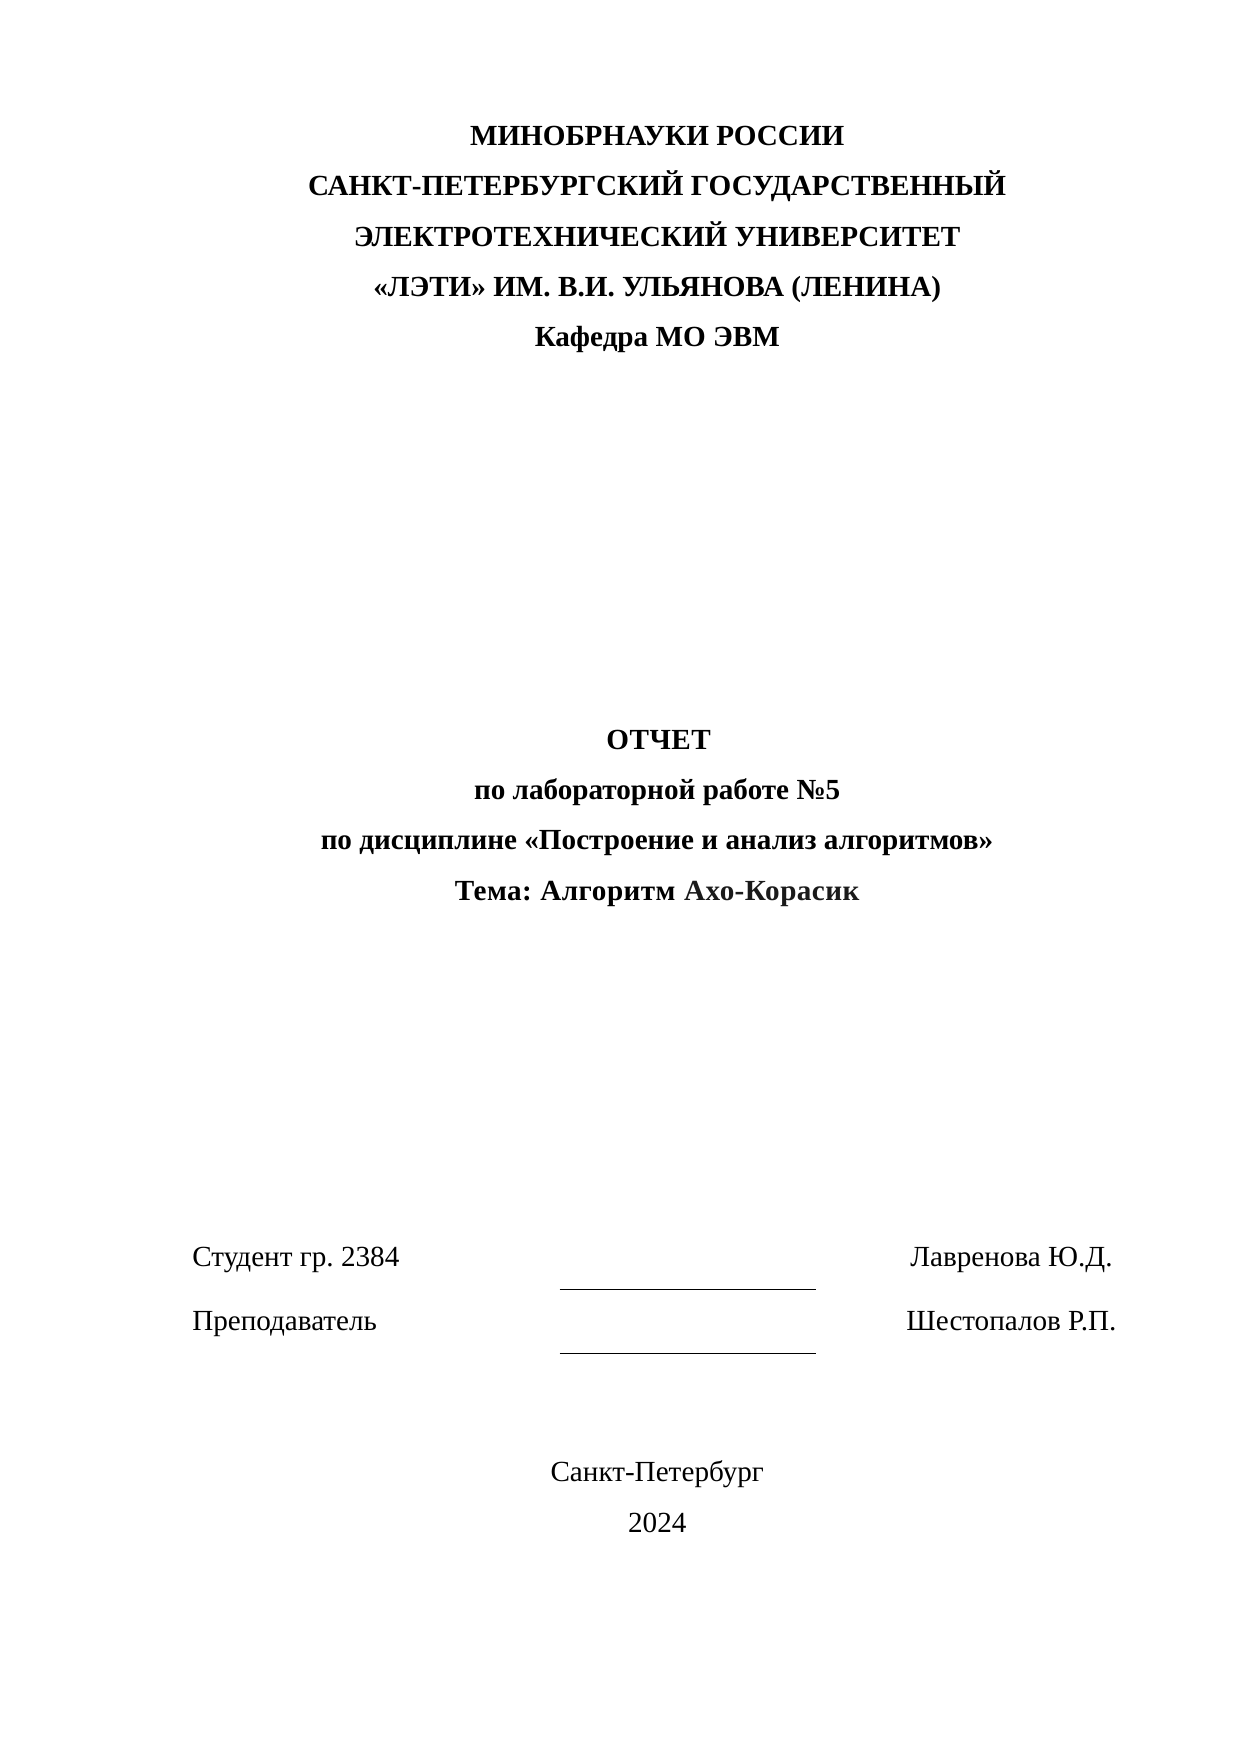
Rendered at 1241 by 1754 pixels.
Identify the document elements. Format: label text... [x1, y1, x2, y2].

table_cell Преподаватель [107, 1289, 559, 1353]
text Кафедра МО ЭВМ [118, 319, 1122, 353]
table_header Лавренова Ю.Д. [816, 1225, 1133, 1289]
table_cell [560, 1290, 816, 1353]
text отчет [118, 722, 1122, 755]
table_cell Шестопалов Р.П. [816, 1289, 1133, 1353]
text по дисциплине «Построение и анализ алгоритмов» [118, 822, 1122, 856]
text Санкт-Петербург [118, 1454, 1122, 1488]
text электротехнический университет [118, 219, 1122, 252]
text МИНОБРНАУКИ РОССИИ [118, 118, 1122, 152]
text Тема: Алгоритм Ахо-Корасик [118, 873, 1122, 906]
text по лабораторной работе №5 [118, 772, 1122, 806]
table_header Студент гр. 2384 [107, 1225, 559, 1289]
text 2024 [118, 1505, 1122, 1538]
text «ЛЭТИ» им. В.И. Ульянова (Ленина) [118, 269, 1122, 303]
text Санкт-Петербургский государственный [118, 168, 1122, 202]
table_header [560, 1225, 816, 1289]
